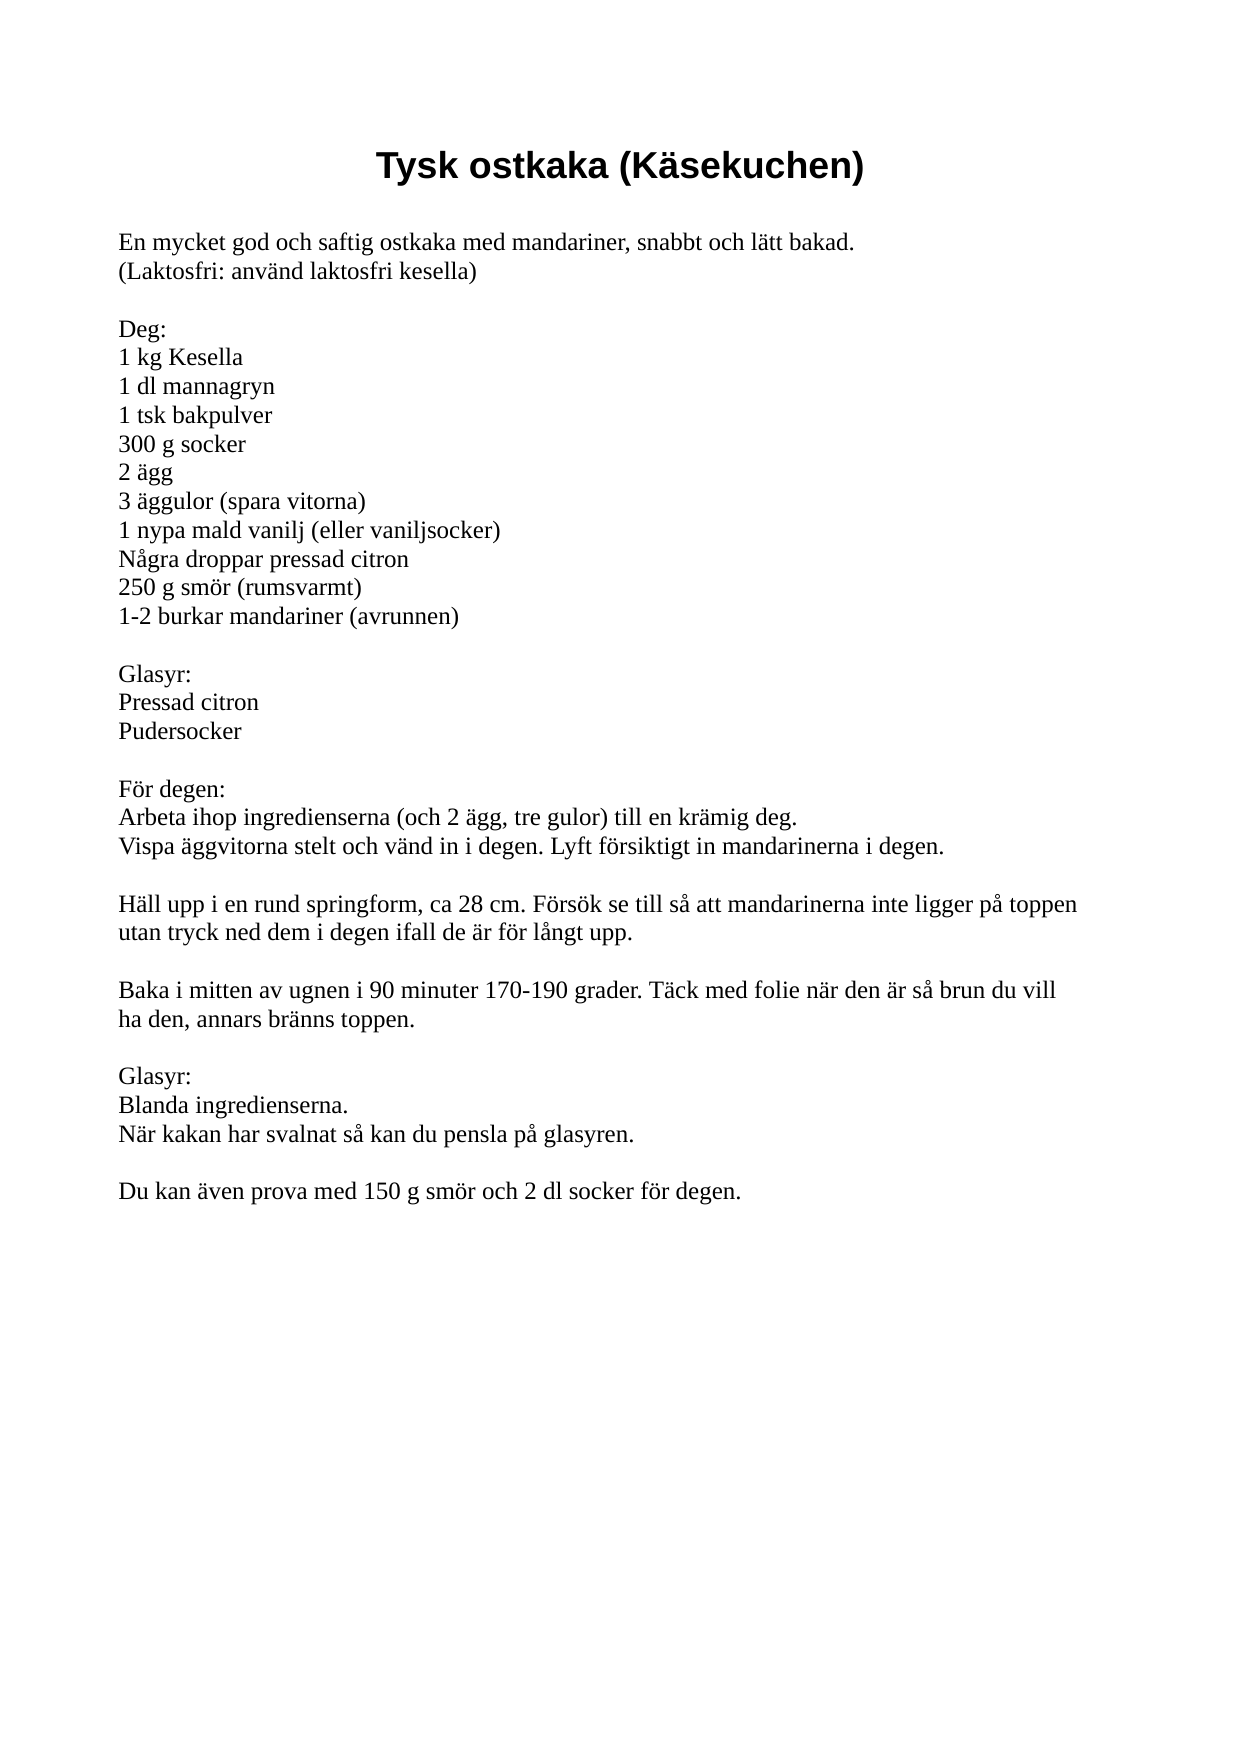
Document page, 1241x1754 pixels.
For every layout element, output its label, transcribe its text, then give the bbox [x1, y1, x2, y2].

text Glasyr: [118, 659, 1122, 687]
text Pressad citron [118, 687, 1122, 716]
text 3 äggulor (spara vitorna) [118, 486, 1122, 515]
text 250 g smör (rumsvarmt) [118, 572, 1122, 601]
text Vispa äggvitorna stelt och vänd in i degen. Lyft försiktigt in mandarinerna i degen. [118, 831, 1122, 860]
text 1 nypa mald vanilj (eller vaniljsocker) [118, 515, 1122, 544]
text 1 dl mannagryn [118, 371, 1122, 400]
text Deg: [118, 314, 1122, 342]
text En mycket god och saftig ostkaka med mandariner, snabbt och lätt bakad. [118, 227, 1122, 256]
text Baka i mitten av ugnen i 90 minuter 170-190 grader. Täck med folie när den är så brun du vill [118, 975, 1122, 1004]
title Tysk ostkaka (Käsekuchen) [118, 143, 1122, 186]
text Häll upp i en rund springform, ca 28 cm. Försök se till så att mandarinerna inte ligger på toppen utan tryck ned dem i degen ifall de är för långt upp. [118, 889, 1122, 946]
text Du kan även prova med 150 g smör och 2 dl socker för degen. [118, 1176, 1122, 1205]
text 1-2 burkar mandariner (avrunnen) [118, 601, 1122, 630]
text 1 tsk bakpulver [118, 400, 1122, 429]
text 2 ägg [118, 457, 1122, 486]
text För degen: [118, 774, 1122, 802]
text ha den, annars bränns toppen. [118, 1004, 1122, 1032]
text Några droppar pressad citron [118, 544, 1122, 572]
text Blanda ingredienserna. [118, 1090, 1122, 1119]
text (Laktosfri: använd laktosfri kesella) [118, 256, 1122, 285]
text 300 g socker [118, 429, 1122, 457]
text Glasyr: [118, 1061, 1122, 1090]
text När kakan har svalnat så kan du pensla på glasyren. [118, 1119, 1122, 1147]
text 1 kg Kesella [118, 342, 1122, 371]
text Arbeta ihop ingredienserna (och 2 ägg, tre gulor) till en krämig deg. [118, 802, 1122, 831]
text Pudersocker [118, 716, 1122, 745]
